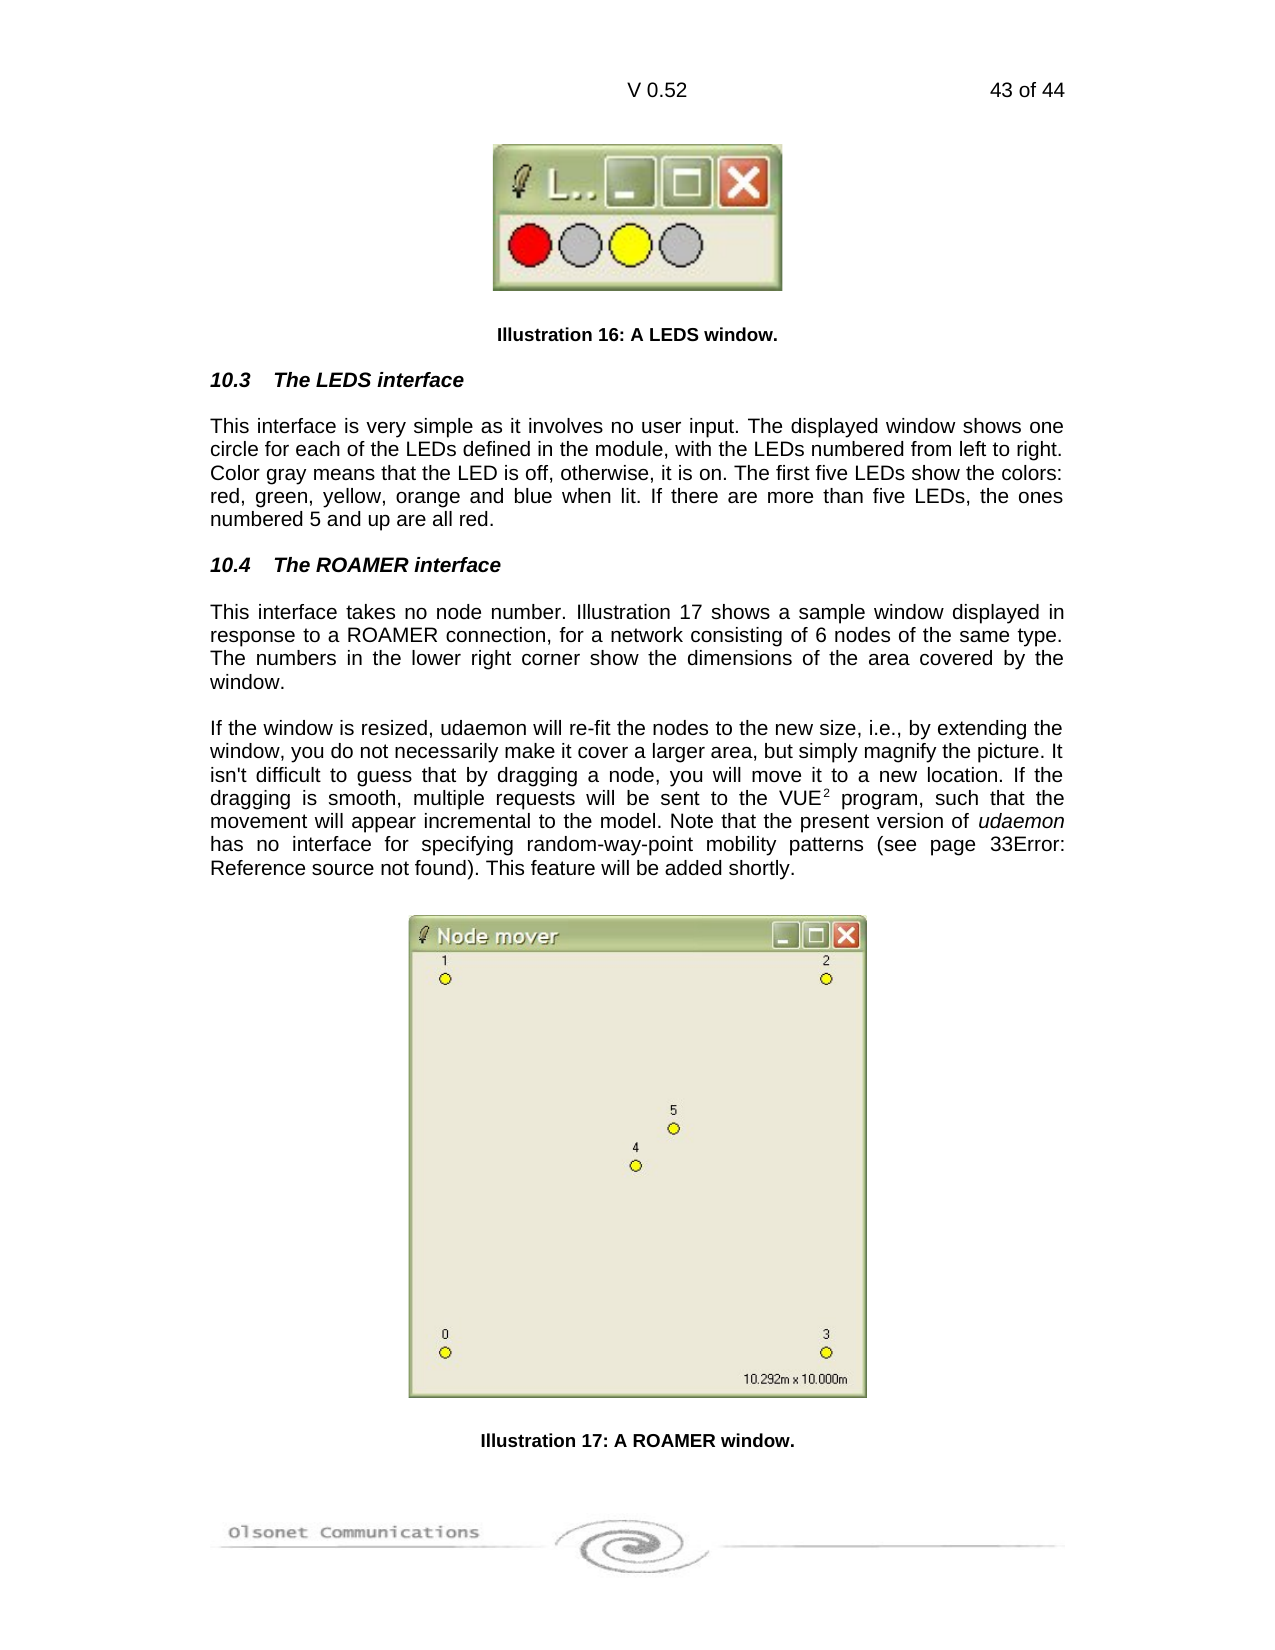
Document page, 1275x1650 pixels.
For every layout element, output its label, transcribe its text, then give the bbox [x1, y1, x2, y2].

text This interface takes no node number. Illustration 17 shows a sample window displayed in response to a ROAMER connection, for a network consisting of 6 nodes of the same type. The numbers in the lower right corner show the dimensions of the area covered by the window. [210, 601, 1065, 693]
text Illustration 16: A LEDS window. [493, 324, 782, 345]
text This interface is very simple as it involves no user input. The displayed window shows one circle for each of the LEDs defined in the module, with the LEDs numbered from left to right. Color gray means that the LED is off, otherwise, it is on. The first five LEDs show the colors: red, green, yellow, orange and blue when lit. If there are more than five LEDs, the ones numbered 5 and up are all red. [210, 415, 1065, 531]
subtitle The ROAMER interface [210, 554, 1065, 577]
picture [492, 144, 783, 291]
text Illustration 17: A ROAMER window. [408, 1431, 867, 1452]
text If the window is resized, udaemon will re-fit the nodes to the new size, i.e., by extending the window, you do not necessarily make it cover a larger area, but simply magnify the picture. It isn't difficult to guess that by dragging a node, you will move it to a new location. If the dragging is smooth, multiple requests will be sent to the VUE2 program, such that the movement will appear incremental to the model. Note that the present version of udaemon has no interface for specifying random-way-point mobility patterns (see page 34). This feature will be added shortly. [210, 717, 1065, 879]
picture [210, 1504, 1065, 1596]
subtitle The LEDS interface [210, 368, 1065, 391]
picture [408, 915, 867, 1398]
